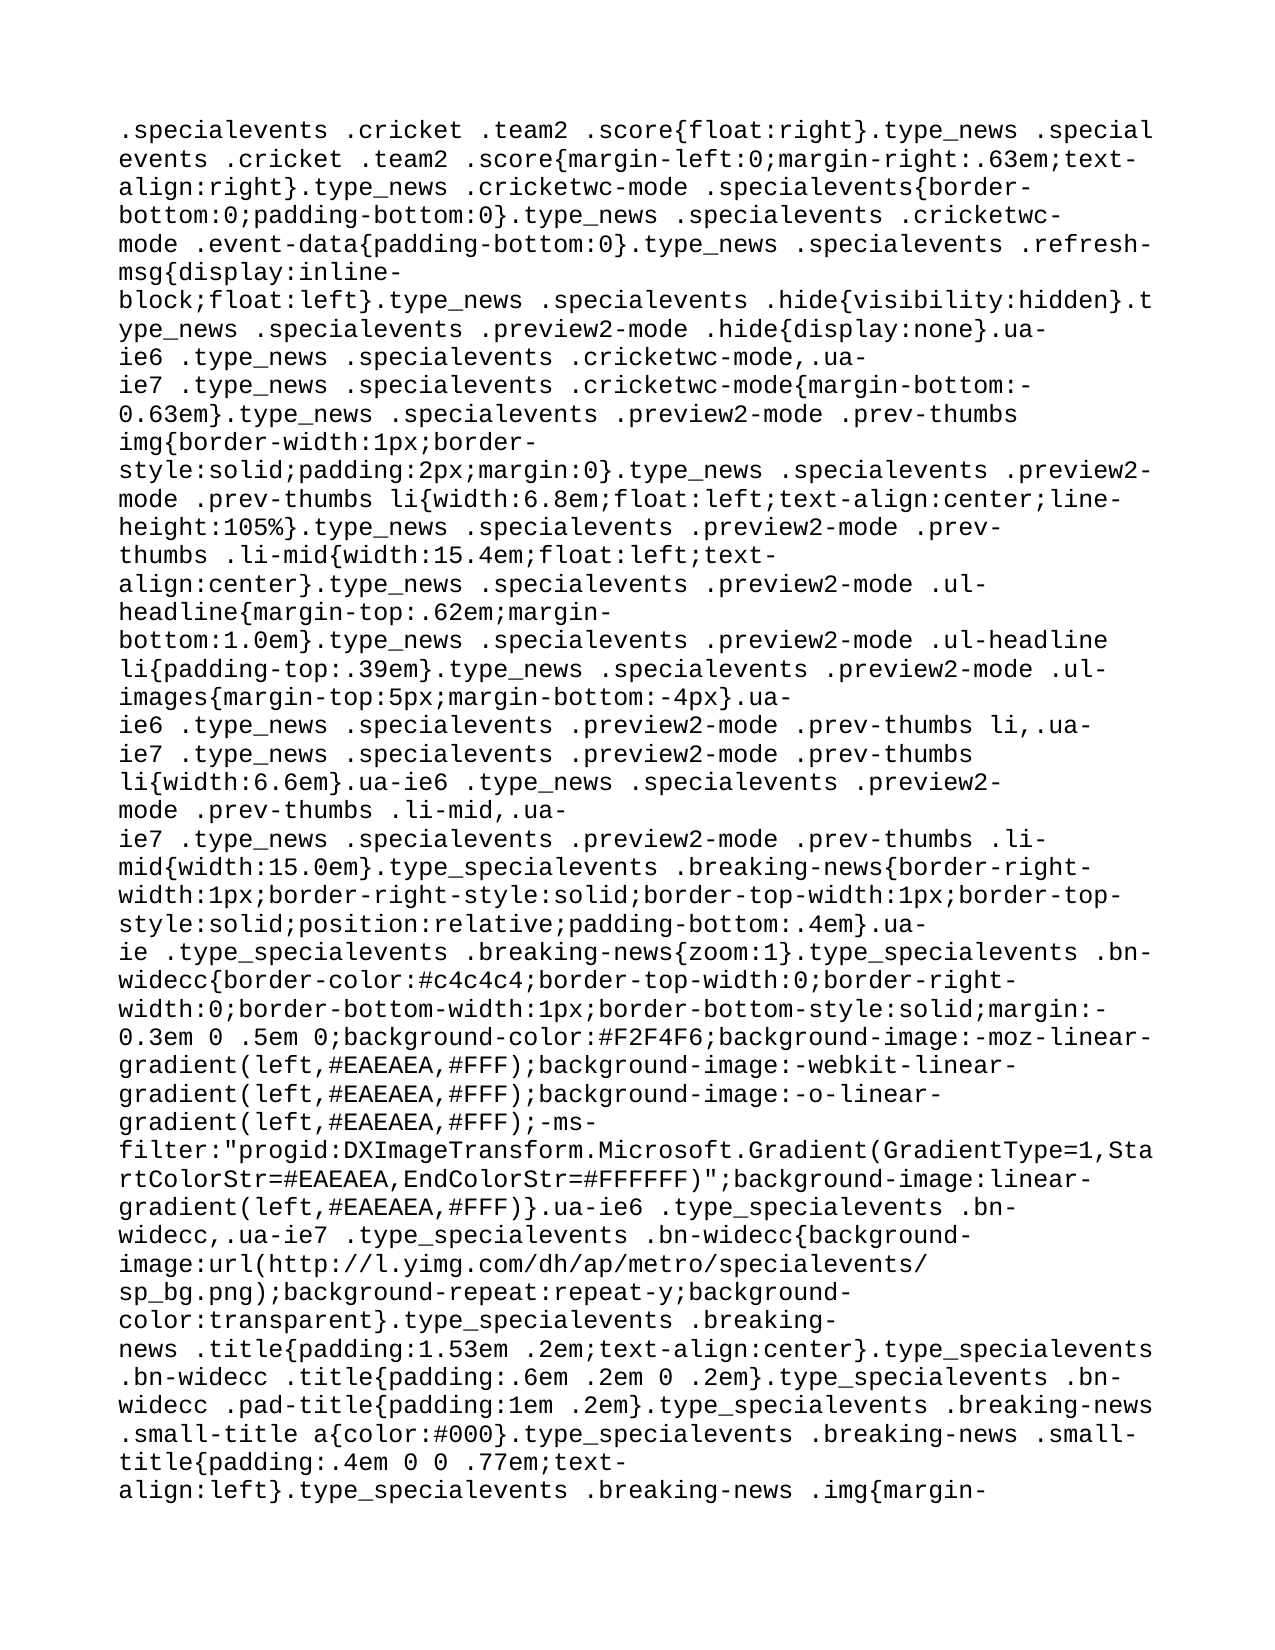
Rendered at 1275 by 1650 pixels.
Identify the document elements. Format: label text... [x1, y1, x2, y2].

text .specialevents .cricket .team2 .score{float:right}.type_news .specialevents .cricket .team2 .score{margin-left:0;margin-right:.63em;text-align:right}.type_news .cricketwc-mode .specialevents{border-bottom:0;padding-bottom:0}.type_news .specialevents .cricketwc-mode .event-data{padding-bottom:0}.type_news .specialevents .refresh-msg{display:inline-block;float:left}.type_news .specialevents .hide{visibility:hidden}.type_news .specialevents .preview2-mode .hide{display:none}.ua-ie6 .type_news .specialevents .cricketwc-mode,.ua-ie7 .type_news .specialevents .cricketwc-mode{margin-bottom:-0.63em}.type_news .specialevents .preview2-mode .prev-thumbs img{border-width:1px;border-style:solid;padding:2px;margin:0}.type_news .specialevents .preview2-mode .prev-thumbs li{width:6.8em;float:left;text-align:center;line-height:105%}.type_news .specialevents .preview2-mode .prev-thumbs .li-mid{width:15.4em;float:left;text-align:center}.type_news .specialevents .preview2-mode .ul-headline{margin-top:.62em;margin-bottom:1.0em}.type_news .specialevents .preview2-mode .ul-headline li{padding-top:.39em}.type_news .specialevents .preview2-mode .ul-images{margin-top:5px;margin-bottom:-4px}.ua-ie6 .type_news .specialevents .preview2-mode .prev-thumbs li,.ua-ie7 .type_news .specialevents .preview2-mode .prev-thumbs li{width:6.6em}.ua-ie6 .type_news .specialevents .preview2-mode .prev-thumbs .li-mid,.ua-ie7 .type_news .specialevents .preview2-mode .prev-thumbs .li-mid{width:15.0em}.type_specialevents .breaking-news{border-right-width:1px;border-right-style:solid;border-top-width:1px;border-top-style:solid;position:relative;padding-bottom:.4em}.ua-ie .type_specialevents .breaking-news{zoom:1}.type_specialevents .bn-widecc{border-color:#c4c4c4;border-top-width:0;border-right-width:0;border-bottom-width:1px;border-bottom-style:solid;margin:-0.3em 0 .5em 0;background-color:#F2F4F6;background-image:-moz-linear-gradient(left,#EAEAEA,#FFF);background-image:-webkit-linear-gradient(left,#EAEAEA,#FFF);background-image:-o-linear-gradient(left,#EAEAEA,#FFF);-ms-filter:"progid:DXImageTransform.Microsoft.Gradient(GradientType=1,StartColorStr=#EAEAEA,EndColorStr=#FFFFFF)";background-image:linear-gradient(left,#EAEAEA,#FFF)}.ua-ie6 .type_specialevents .bn-widecc,.ua-ie7 .type_specialevents .bn-widecc{background-image:url(http://l.yimg.com/dh/ap/metro/specialevents/sp_bg.png);background-repeat:repeat-y;background-color:transparent}.type_specialevents .breaking-news .title{padding:1.53em .2em;text-align:center}.type_specialevents .bn-widecc .title{padding:.6em .2em 0 .2em}.type_specialevents .bn-widecc .pad-title{padding:1em .2em}.type_specialevents .breaking-news .small-title a{color:#000}.type_specialevents .breaking-news .small-title{padding:.4em 0 0 .77em;text-align:left}.type_specialevents .breaking-news .img{margin- [118, 118, 1157, 1506]
